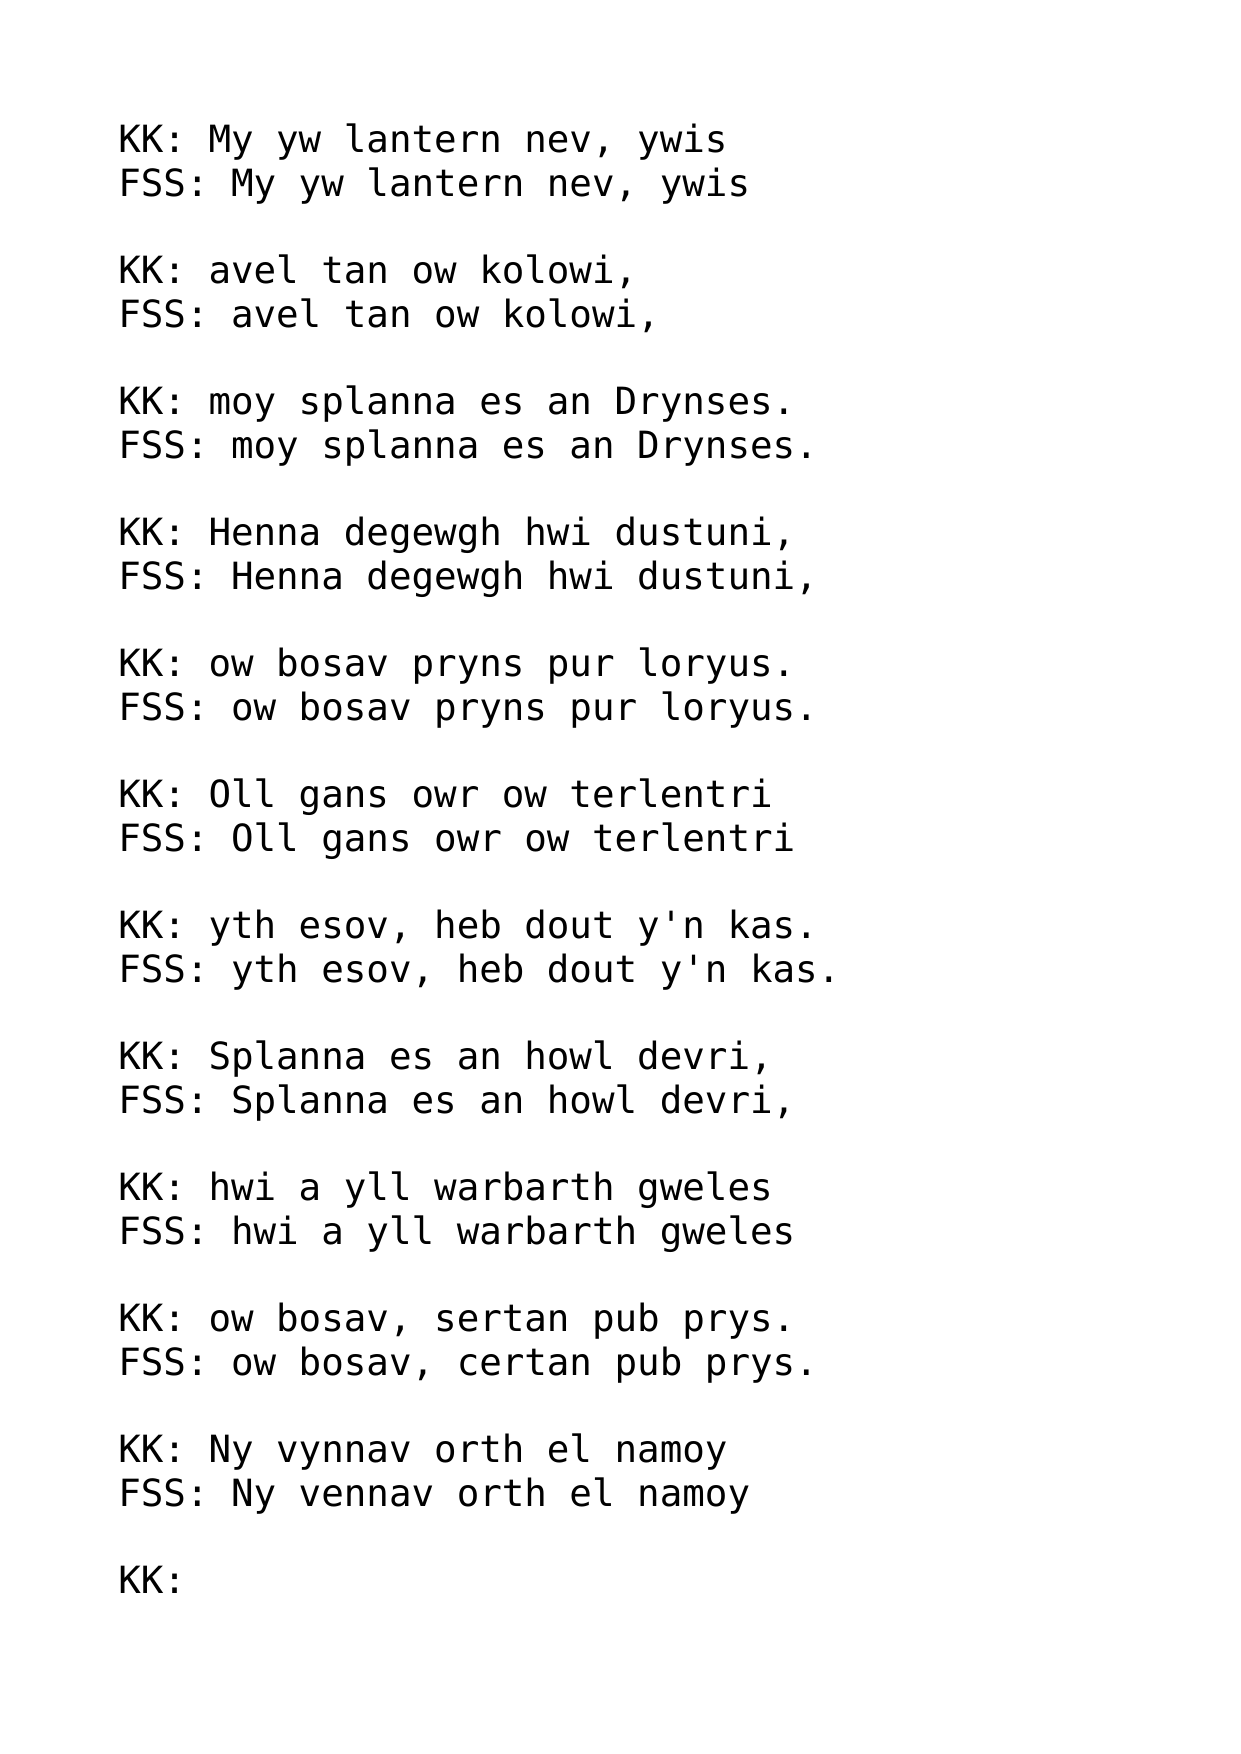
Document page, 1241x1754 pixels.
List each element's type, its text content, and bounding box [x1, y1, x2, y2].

text FSS: Henna degewgh hwi dustuni, [118, 554, 1122, 598]
text FSS: ow bosav pryns pur loryus. [118, 686, 1122, 729]
text KK: ow bosav, sertan pub prys. [118, 1297, 1122, 1340]
text KK: [118, 1558, 1122, 1602]
text KK: My yw lantern nev, ywis [118, 118, 1122, 162]
text KK: avel tan ow kolowi, [118, 249, 1122, 293]
text FSS: Ny vennav orth el namoy [118, 1471, 1122, 1515]
text KK: yth esov, heb dout y'n kas. [118, 904, 1122, 947]
text FSS: Splanna es an howl devri, [118, 1078, 1122, 1122]
text FSS: yth esov, heb dout y'n kas. [118, 947, 1122, 991]
text FSS: moy splanna es an Drynses. [118, 424, 1122, 467]
text KK: Henna degewgh hwi dustuni, [118, 511, 1122, 554]
text KK: ow bosav pryns pur loryus. [118, 642, 1122, 686]
text FSS: Oll gans owr ow terlentri [118, 816, 1122, 860]
text FSS: avel tan ow kolowi, [118, 293, 1122, 336]
text FSS: My yw lantern nev, ywis [118, 162, 1122, 205]
text KK: Oll gans owr ow terlentri [118, 773, 1122, 816]
text FSS: ow bosav, certan pub prys. [118, 1340, 1122, 1384]
text KK: Splanna es an howl devri, [118, 1035, 1122, 1078]
text FSS: hwi a yll warbarth gweles [118, 1209, 1122, 1253]
text KK: hwi a yll warbarth gweles [118, 1166, 1122, 1209]
text KK: Ny vynnav orth el namoy [118, 1427, 1122, 1471]
text KK: moy splanna es an Drynses. [118, 380, 1122, 424]
